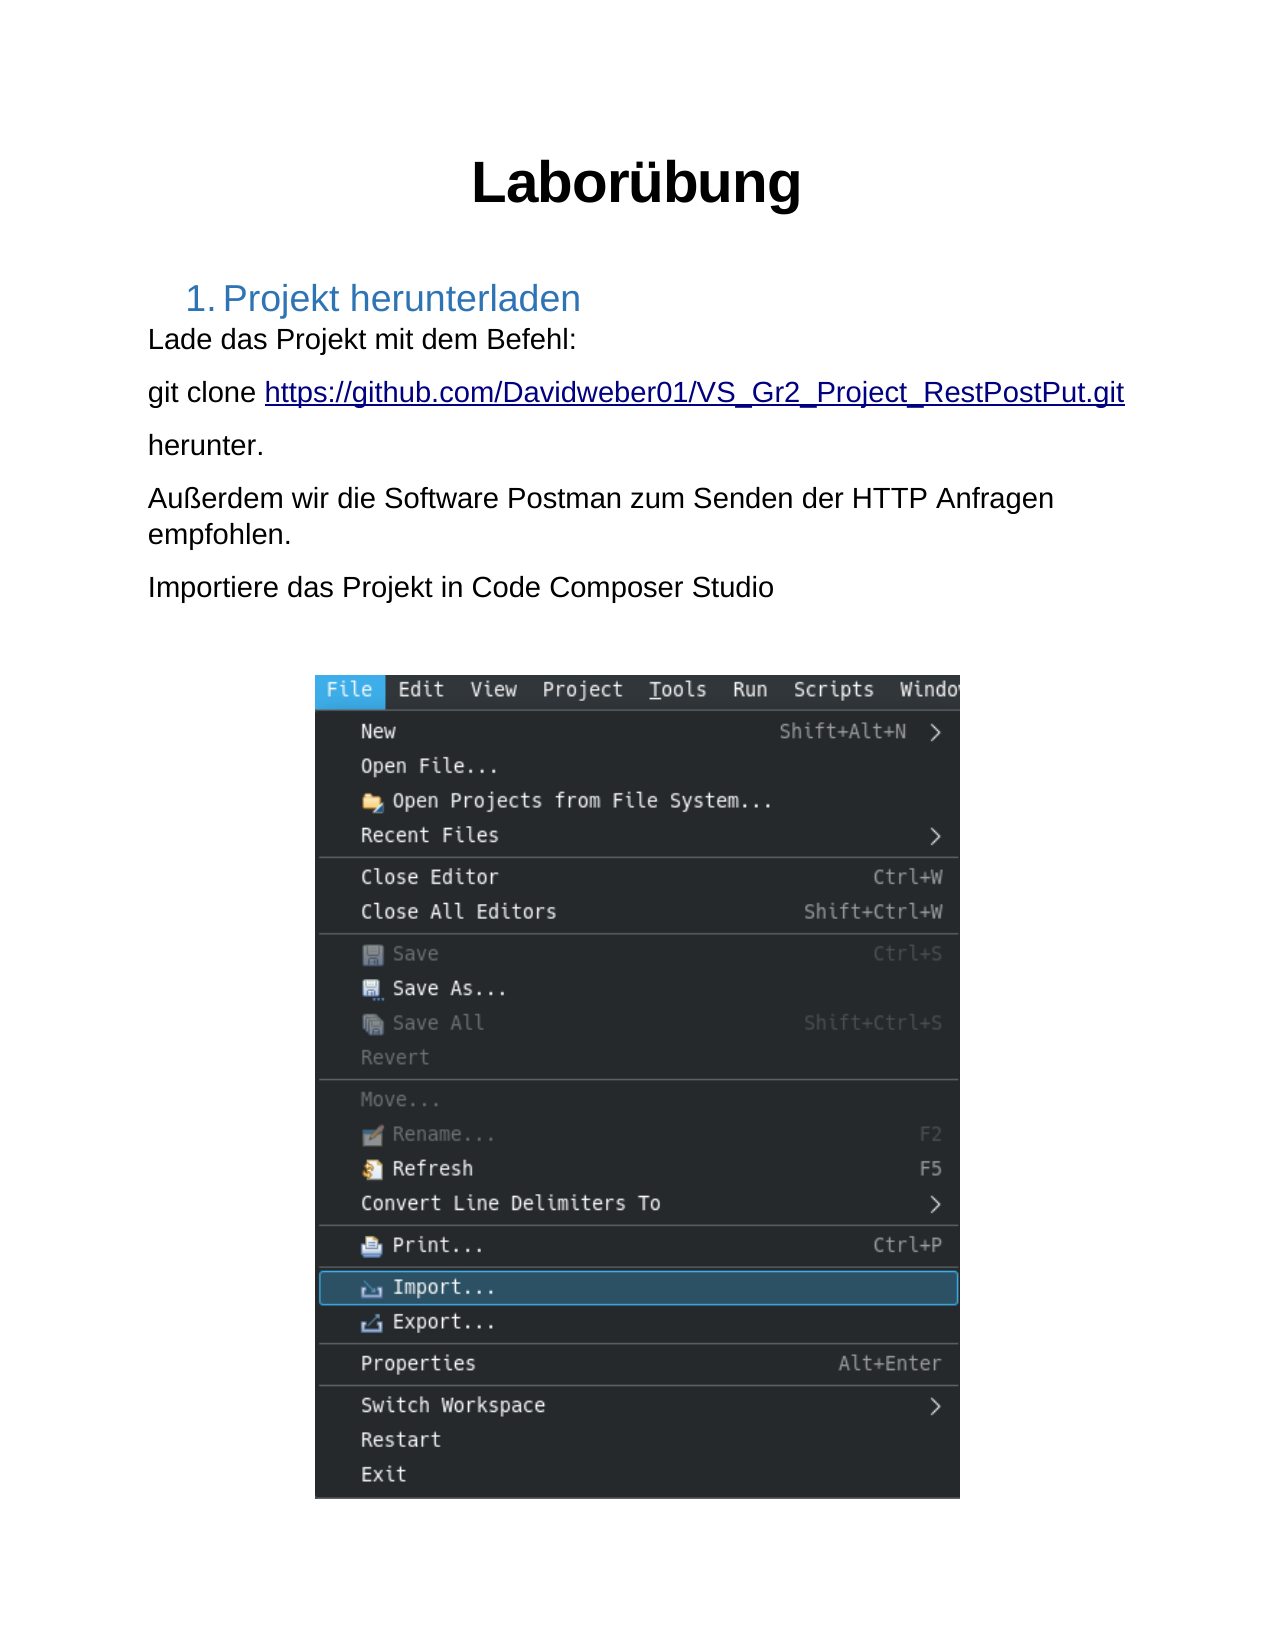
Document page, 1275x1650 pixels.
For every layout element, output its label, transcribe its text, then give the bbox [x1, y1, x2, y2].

title Laborübung [148, 148, 1127, 215]
text Außerdem wir die Software Postman zum Senden der HTTP Anfragen empfohlen. [148, 481, 1127, 551]
subtitle Projekt herunterladen [185, 276, 1127, 319]
text git clone https://github.com/Davidweber01/VS_Gr2_Project_RestPostPut.git [148, 375, 1127, 409]
text Importiere das Projekt in Code Composer Studio [148, 570, 1127, 603]
text herunter. [148, 428, 1127, 462]
text Lade das Projekt mit dem Befehl: [148, 322, 1127, 356]
picture [315, 675, 960, 1499]
